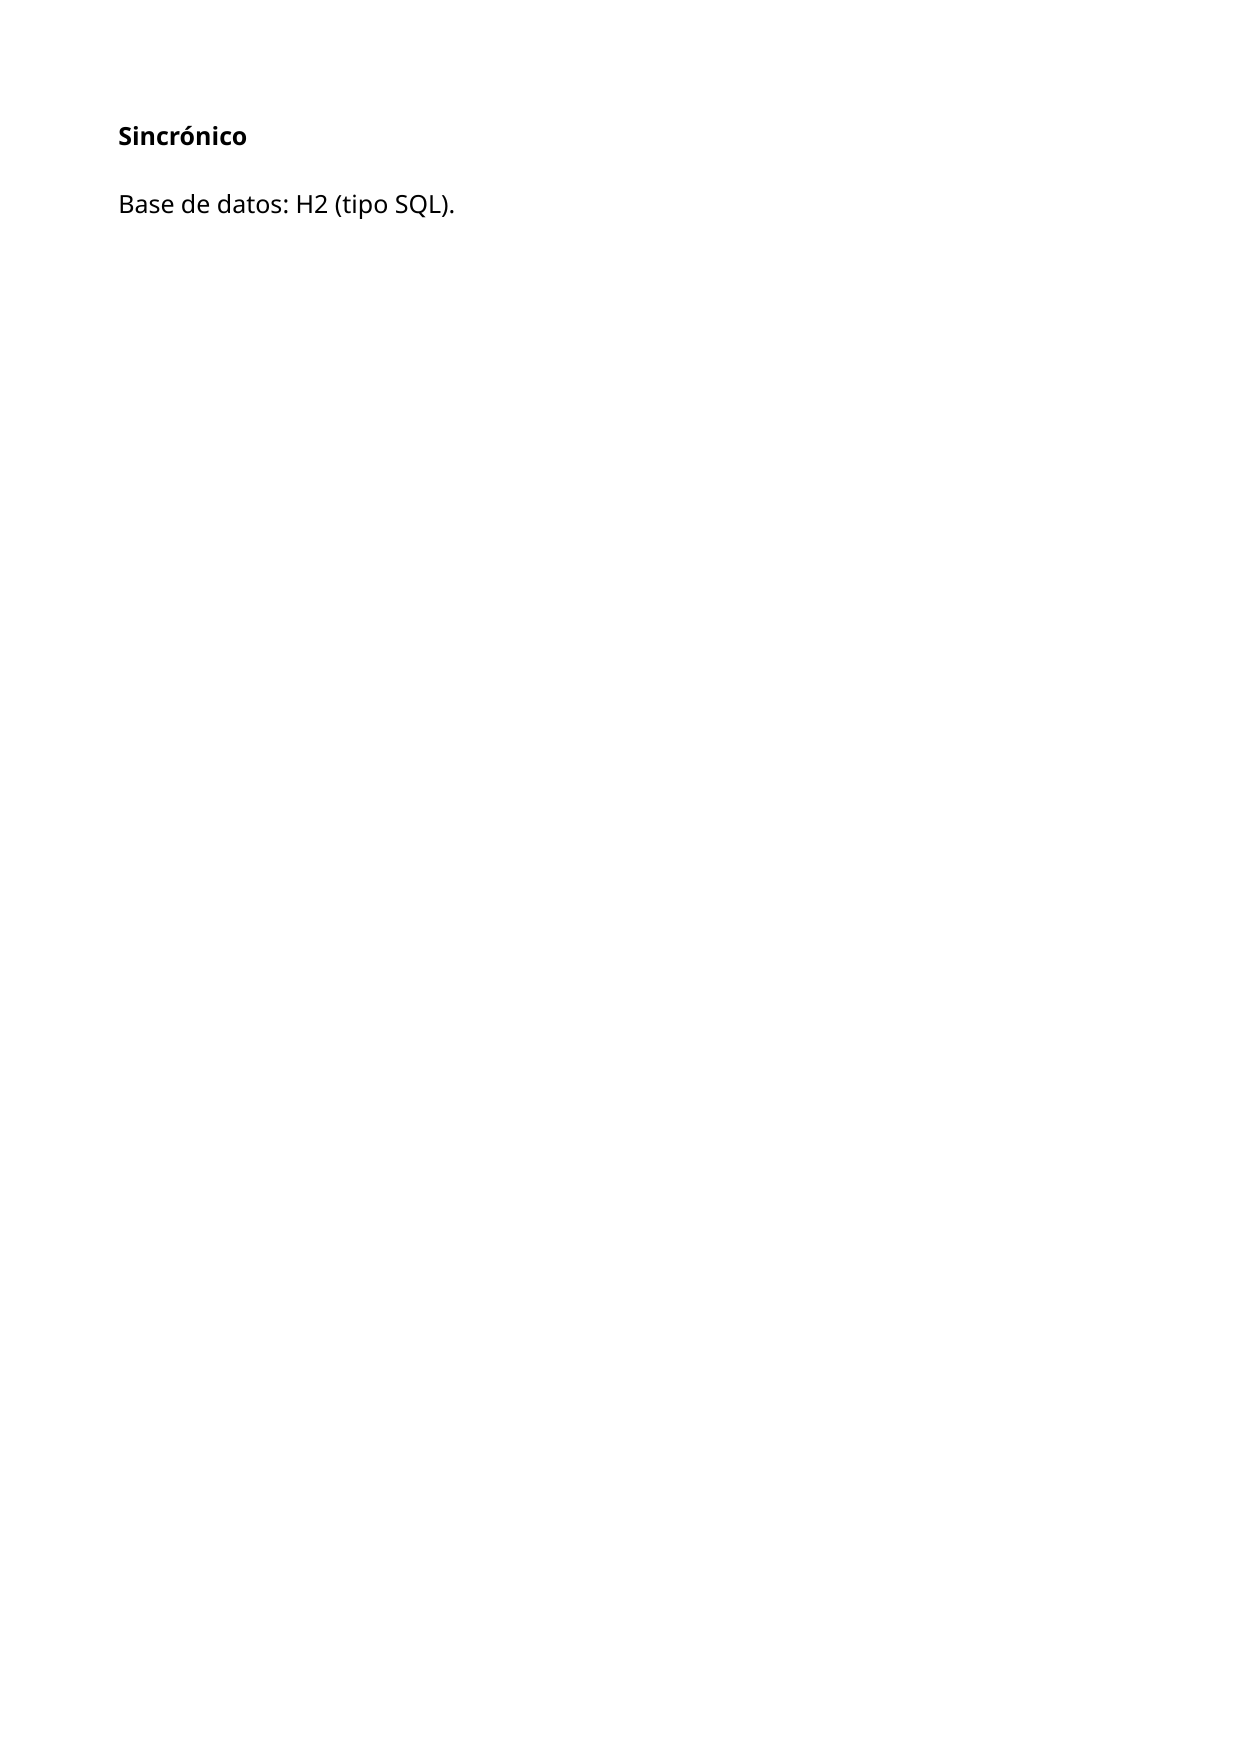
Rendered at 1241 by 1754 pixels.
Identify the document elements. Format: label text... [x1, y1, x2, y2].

text Base de datos: H2 (tipo SQL). [118, 186, 1122, 220]
text Sincrónico [118, 118, 1122, 152]
